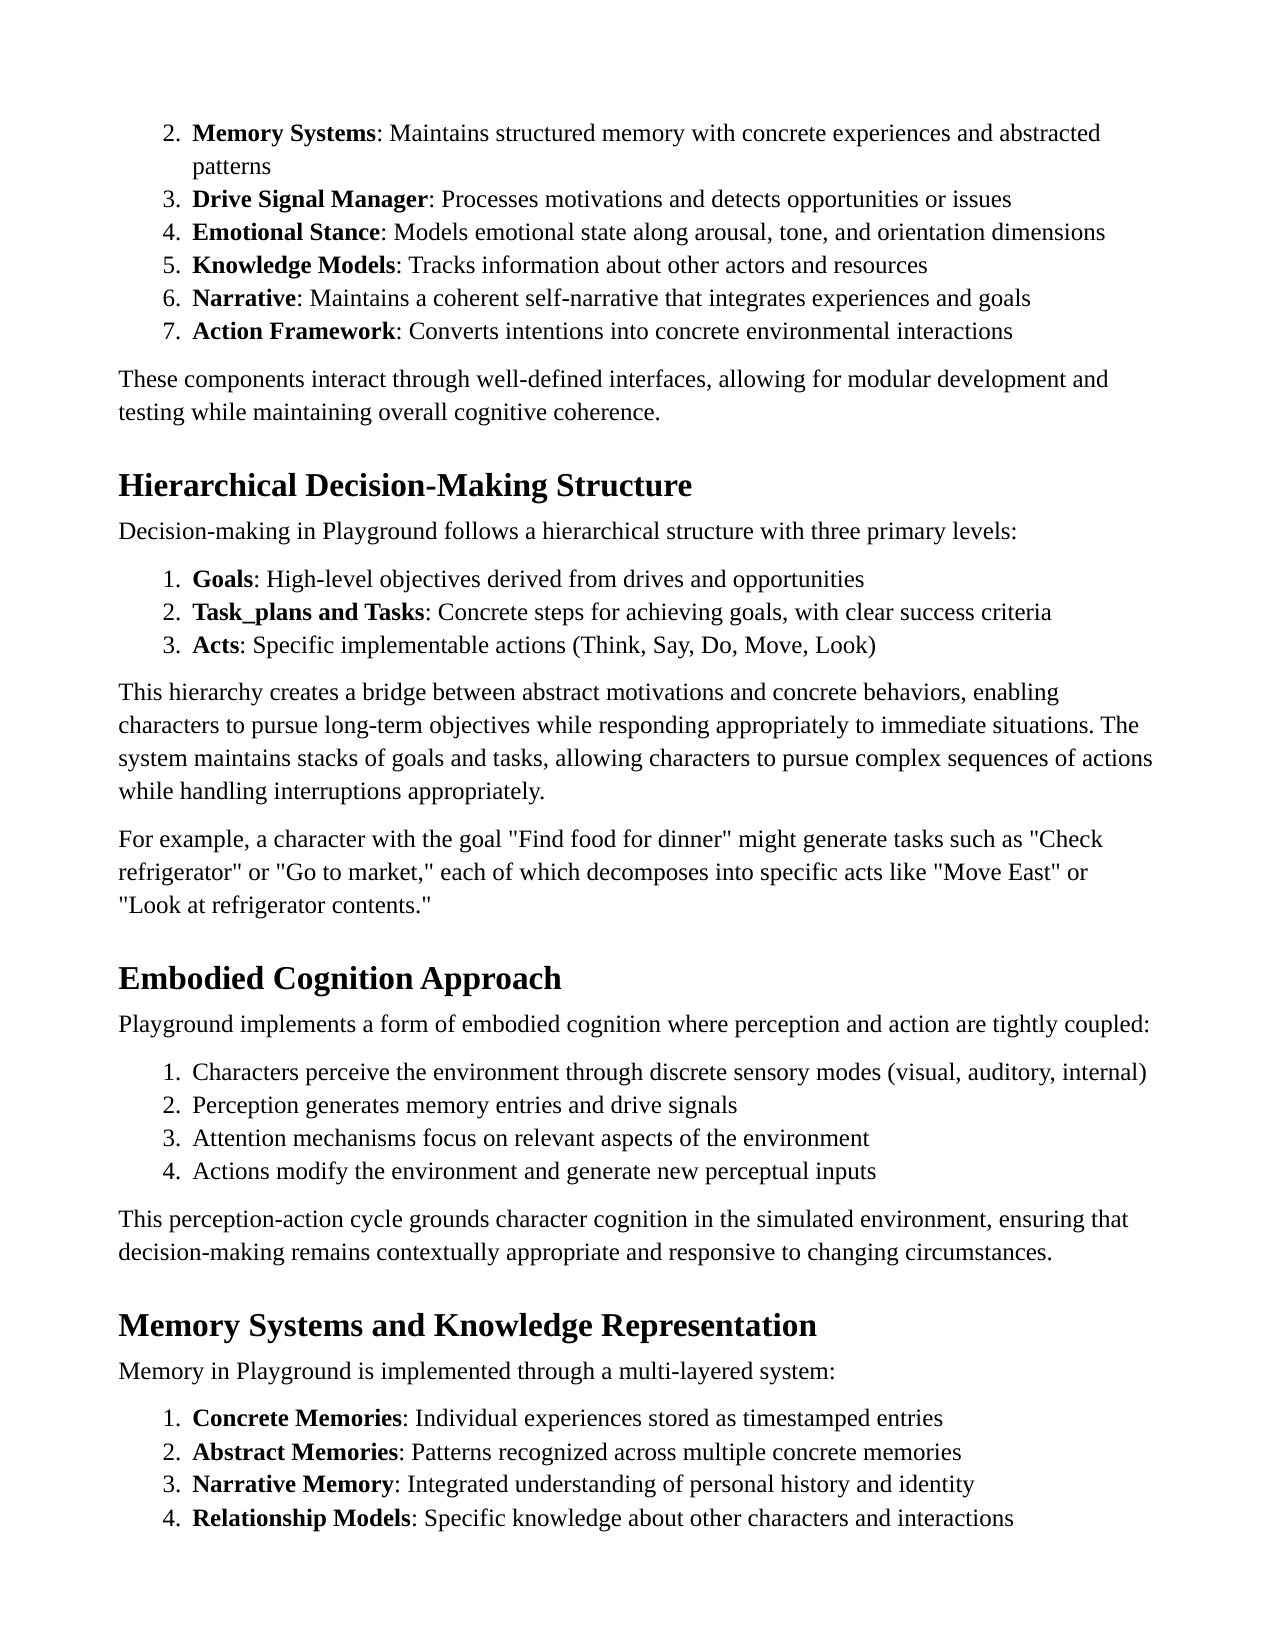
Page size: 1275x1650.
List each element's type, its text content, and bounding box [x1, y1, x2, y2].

list Characters perceive the environment through discrete sensory modes (visual, auditory, internal) [162, 1057, 1157, 1086]
list Memory Systems: Maintains structured memory with concrete experiences and abstracted patterns [162, 118, 1157, 180]
subtitle Hierarchical Decision-Making Structure [118, 465, 1157, 504]
subtitle Memory Systems and Knowledge Representation [118, 1305, 1157, 1343]
list Narrative Memory: Integrated understanding of personal history and identity [162, 1469, 1157, 1498]
list Concrete Memories: Individual experiences stored as timestamped entries [162, 1403, 1157, 1432]
subtitle Embodied Cognition Approach [118, 958, 1157, 997]
list Perception generates memory entries and drive signals [162, 1090, 1157, 1119]
list Goals: High-level objectives derived from drives and opportunities [162, 564, 1157, 592]
text This perception-action cycle grounds character cognition in the simulated environment, ensuring that decision-making remains contextually appropriate and responsive to changing circumstances. [118, 1204, 1157, 1265]
text Memory in Playground is implemented through a multi-layered system: [118, 1356, 1157, 1385]
text These components interact through well-defined interfaces, allowing for modular development and testing while maintaining overall cognitive coherence. [118, 364, 1157, 426]
text This hierarchy creates a bridge between abstract motivations and concrete behaviors, enabling characters to pursue long-term objectives while responding appropriately to immediate situations. The system maintains stacks of goals and tasks, allowing characters to pursue complex sequences of actions while handling interruptions appropriately. [118, 677, 1157, 805]
list Actions modify the environment and generate new perceptual inputs [162, 1156, 1157, 1185]
list Narrative: Maintains a coherent self-narrative that integrates experiences and goals [162, 283, 1157, 312]
list Action Framework: Converts intentions into concrete environmental interactions [162, 316, 1157, 345]
text For example, a character with the goal "Find food for dinner" might generate tasks such as "Check refrigerator" or "Go to market," each of which decomposes into specific acts like "Move East" or "Look at refrigerator contents." [118, 824, 1157, 919]
list Knowledge Models: Tracks information about other actors and resources [162, 250, 1157, 279]
list Emotional Stance: Models emotional state along arousal, tone, and orientation dimensions [162, 217, 1157, 246]
list Task_plans and Tasks: Concrete steps for achieving goals, with clear success criteria [162, 597, 1157, 626]
list Drive Signal Manager: Processes motivations and detects opportunities or issues [162, 184, 1157, 213]
list Attention mechanisms focus on relevant aspects of the environment [162, 1123, 1157, 1152]
list Acts: Specific implementable actions (Think, Say, Do, Move, Look) [162, 630, 1157, 658]
text Playground implements a form of embodied cognition where perception and action are tightly coupled: [118, 1009, 1157, 1038]
text Decision-making in Playground follows a hierarchical structure with three primary levels: [118, 516, 1157, 545]
list Abstract Memories: Patterns recognized across multiple concrete memories [162, 1437, 1157, 1465]
list Relationship Models: Specific knowledge about other characters and interactions [162, 1503, 1157, 1531]
